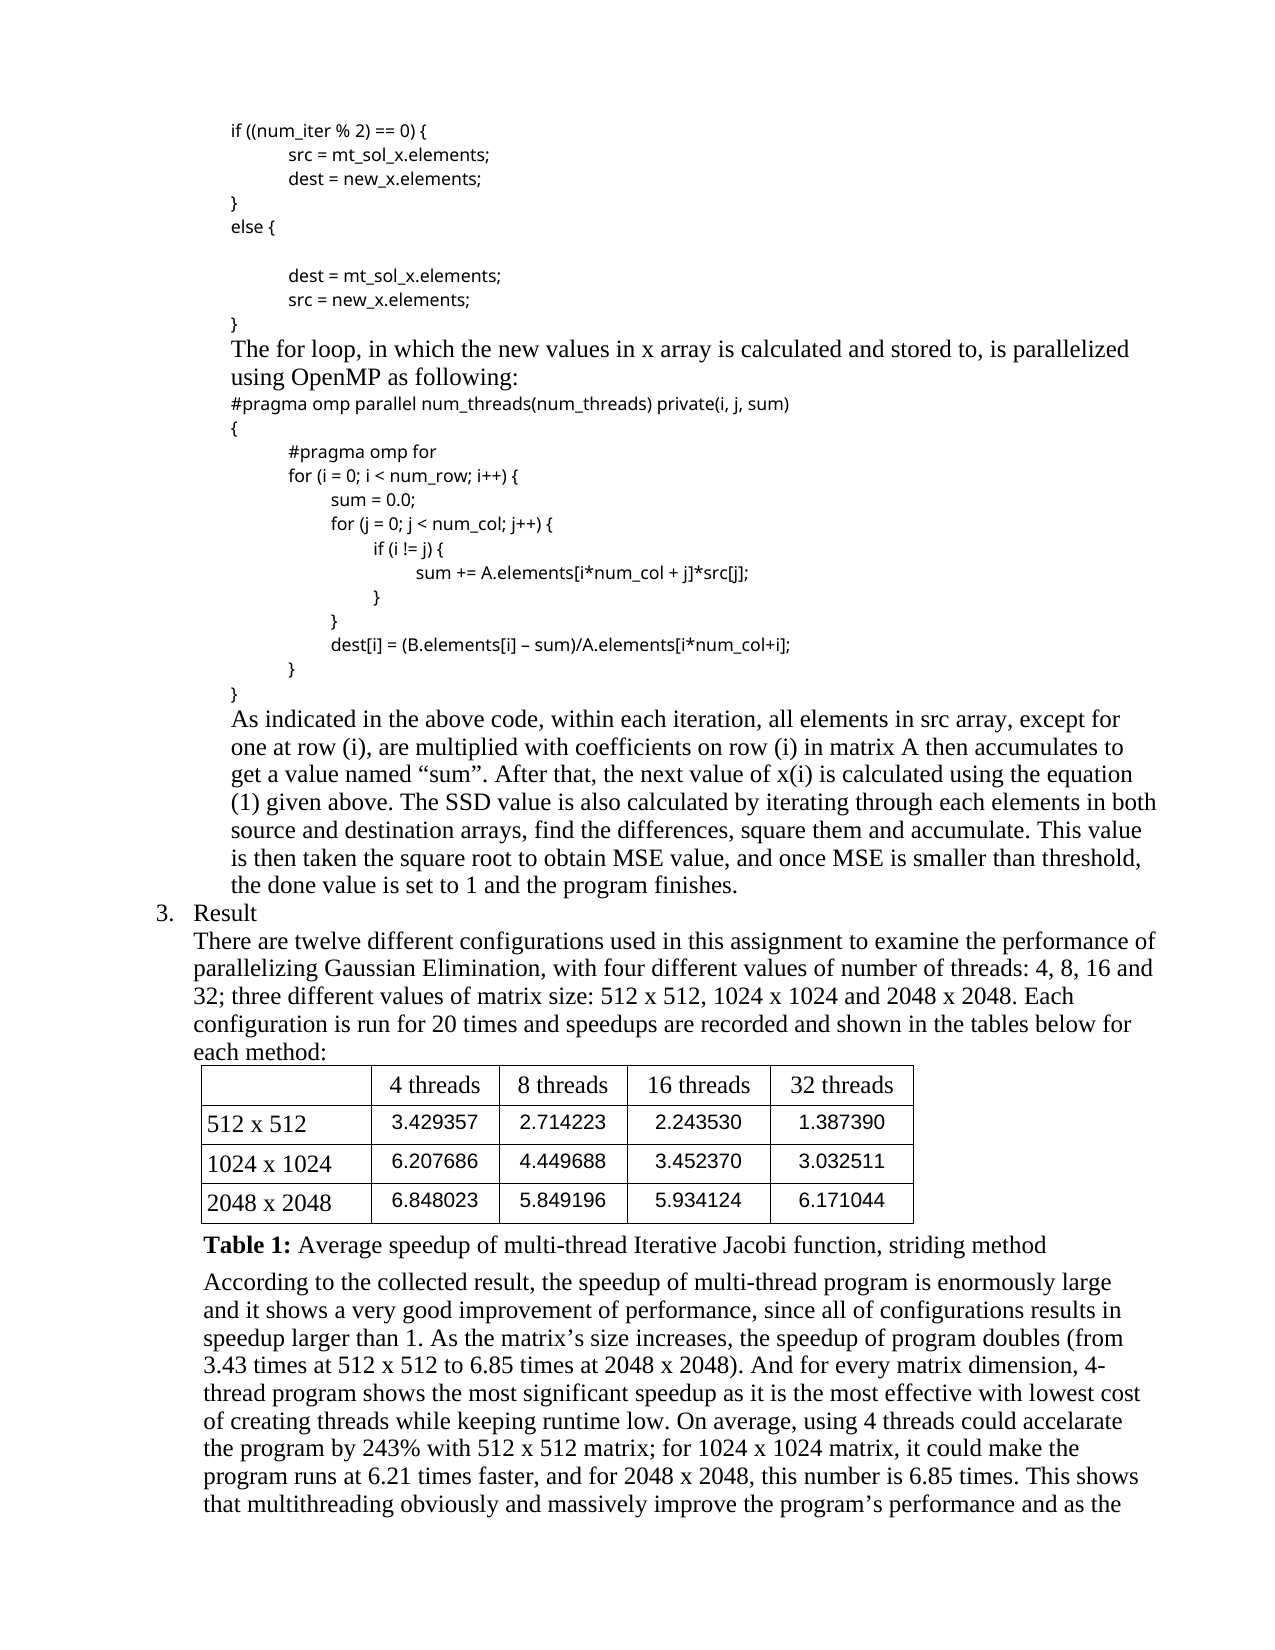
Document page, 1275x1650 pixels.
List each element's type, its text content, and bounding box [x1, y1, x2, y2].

table_cell 5.849196 [500, 1184, 627, 1222]
text Table 1: Average speedup of multi-thread Iterative Jacobi function, striding method [118, 1232, 1157, 1259]
table_cell 3.032511 [771, 1145, 913, 1183]
table_cell 3.452370 [628, 1145, 770, 1183]
table_header [202, 1066, 371, 1105]
table_cell 1024 x 1024 [202, 1145, 371, 1183]
table_cell 6.207686 [372, 1145, 499, 1183]
list Result There are twelve different configurations used in this assignment to examine the performance of parallelizing Gaussian Elimination, with four different values of number of threads: 4, 8, 16 and 32; three different values of matrix size: 512 x 512, 1024 x 1024 and 2048 x 2048. Each configuration is run for 20 times and speedups are recorded and shown in the tables below for each method: [156, 899, 1157, 1065]
table_cell 6.171044 [771, 1184, 913, 1222]
table_cell 3.429357 [372, 1106, 499, 1144]
table_header 8 threads [500, 1066, 627, 1105]
table_cell 4.449688 [500, 1145, 627, 1183]
table_header 4 threads [372, 1066, 499, 1105]
table_cell 5.934124 [628, 1184, 770, 1222]
table_cell 1.387390 [771, 1106, 913, 1144]
text According to the collected result, the speedup of multi-thread program is enormously large and it shows a very good improvement of performance, since all of configurations results in speedup larger than 1. As the matrix’s size increases, the speedup of program doubles (from 3.43 times at 512 x 512 to 6.85 times at 2048 x 2048). And for every matrix dimension, 4- thread program shows the most significant speedup as it is the most effective with lowest cost of creating threads while keeping runtime low. On average, using 4 threads could accelarate the program by 243% with 512 x 512 matrix; for 1024 x 1024 matrix, it could make the program runs at 6.21 times faster, and for 2048 x 2048, this number is 6.85 times. This shows that multithreading obviously and massively improve the program’s performance and as the [118, 1268, 1157, 1518]
table_cell 512 x 512 [202, 1106, 371, 1144]
table_header 16 threads [628, 1066, 770, 1105]
table_cell 2.243530 [628, 1106, 770, 1144]
table_cell 2.714223 [500, 1106, 627, 1144]
table_header 32 threads [771, 1066, 913, 1105]
table_cell 2048 x 2048 [202, 1184, 371, 1222]
list if ((num_iter % 2) == 0) { src = mt_sol_x.elements; dest = new_x.elements; } else { dest = mt_sol_x.elements; src = new_x.elements; } The for loop, in which the new values in x array is calculated and stored to, is parallelized using OpenMP as following: #pragma omp parallel num_threads(num_threads) private(i, j, sum) { #pragma omp for for (i = 0; i < num_row; i++) { sum = 0.0; for (j = 0; j < num_col; j++) { if (i != j) { sum += A.elements[i*num_col + j]*src[j]; } } dest[i] = (B.elements[i] – sum)/A.elements[i*num_col+i]; } } As indicated in the above code, within each iteration, all elements in src array, except for one at row (i), are multiplied with coefficients on row (i) in matrix A then accumulates to get a value named “sum”. After that, the next value of x(i) is calculated using the equation (1) given above. The SSD value is also calculated by iterating through each elements in both source and destination arrays, find the differences, square them and accumulate. This value is then taken the square root to obtain MSE value, and once MSE is smaller than threshold, the done value is set to 1 and the program finishes. [193, 118, 1157, 899]
table_cell 6.848023 [372, 1184, 499, 1222]
